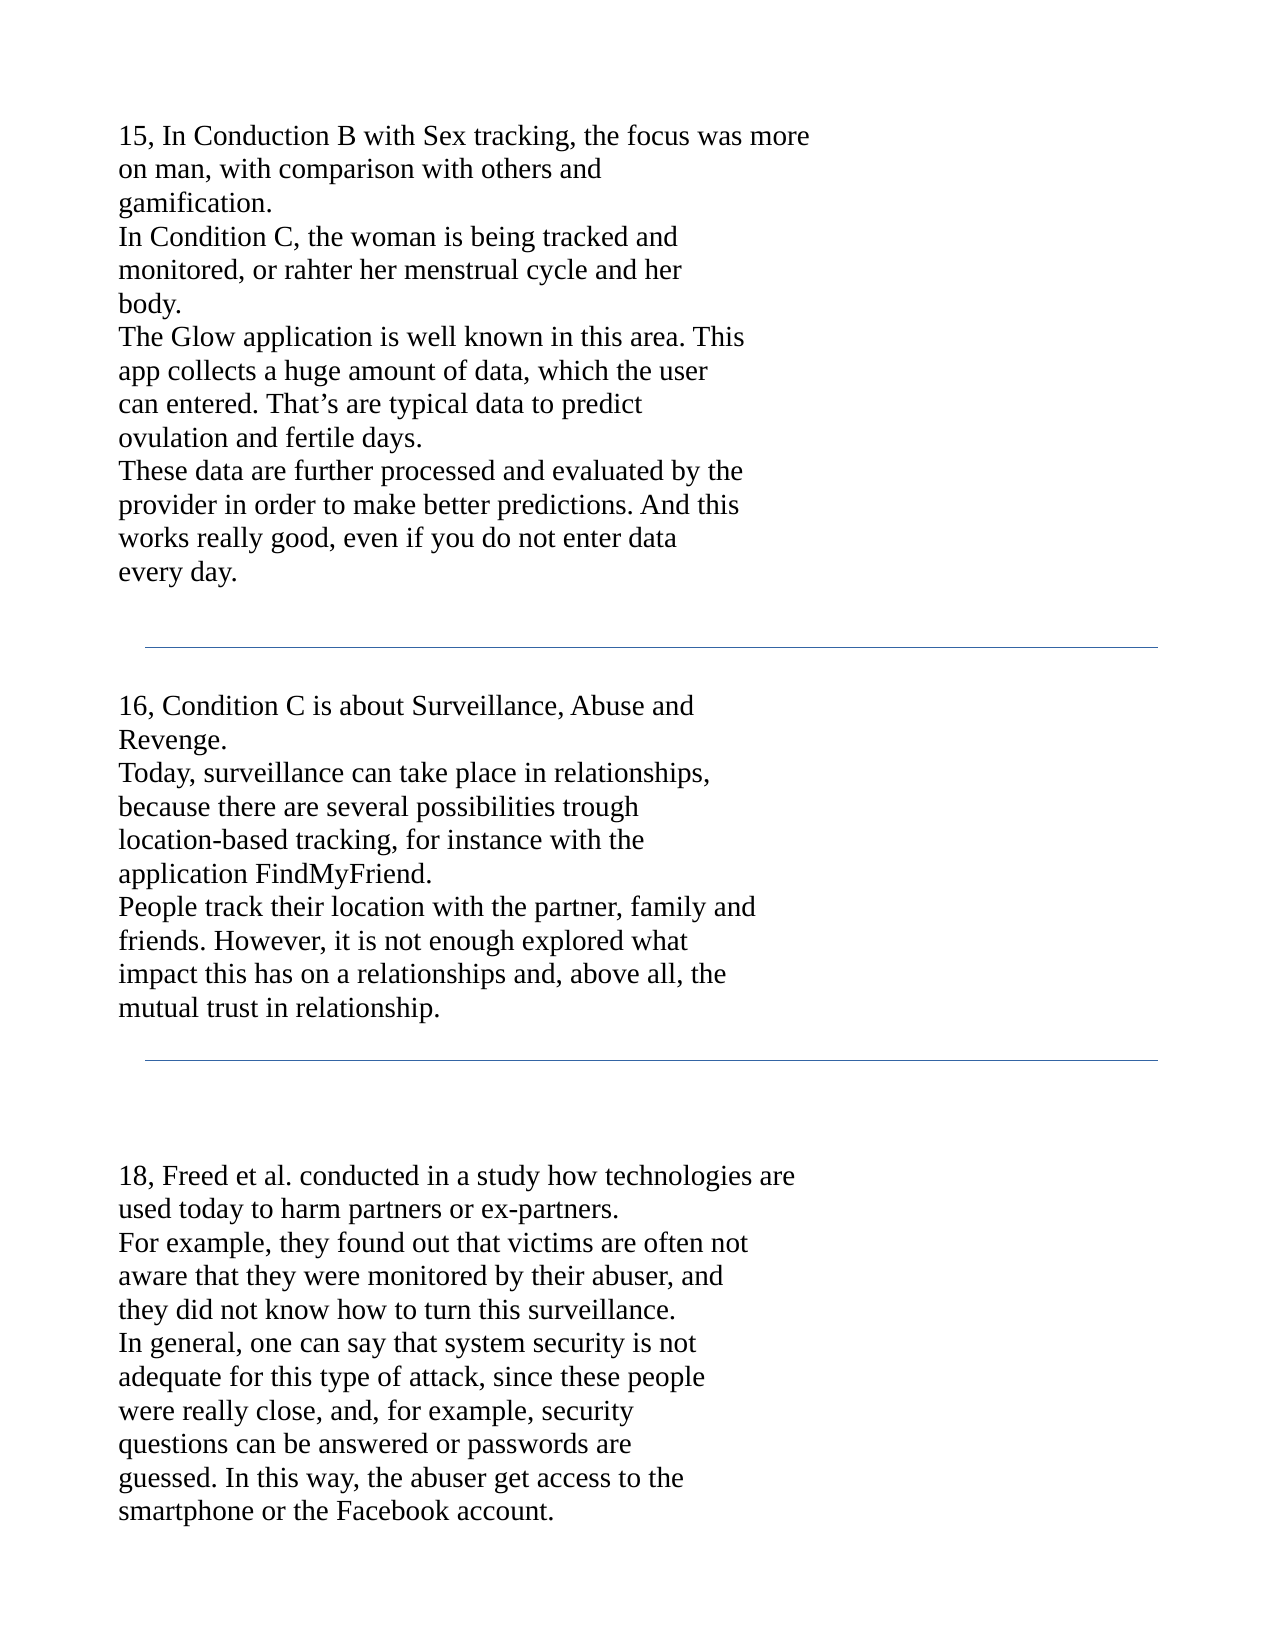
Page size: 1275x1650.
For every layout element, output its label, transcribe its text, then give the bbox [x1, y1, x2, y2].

text 15, In Conduction B with Sex tracking, the focus was more [118, 118, 1157, 152]
text adequate for this type of attack, since these people [118, 1359, 1157, 1393]
text on man, with comparison with others and [118, 152, 1157, 185]
text The Glow application is well known in this area. This [118, 319, 1157, 353]
text These data are further processed and evaluated by the [118, 453, 1157, 487]
text In general, one can say that system security is not [118, 1326, 1157, 1359]
text 16, Condition C is about Surveillance, Abuse and [118, 688, 1157, 722]
text questions can be answered or passwords are [118, 1426, 1157, 1460]
text friends. However, it is not enough explored what [118, 923, 1157, 957]
text impact this has on a relationships and, above all, the [118, 957, 1157, 990]
text every day. [118, 554, 1157, 588]
text because there are several possibilities trough [118, 789, 1157, 822]
text People track their location with the partner, family and [118, 889, 1157, 923]
text In Condition C, the woman is being tracked and [118, 219, 1157, 252]
text were really close, and, for example, security [118, 1393, 1157, 1426]
text provider in order to make better predictions. And this [118, 487, 1157, 521]
text can entered. That’s are typical data to predict [118, 386, 1157, 420]
text guessed. In this way, the abuser get access to the [118, 1460, 1157, 1493]
text gamification. [118, 185, 1157, 219]
text smartphone or the Facebook account. [118, 1493, 1157, 1527]
text application FindMyFriend. [118, 856, 1157, 889]
text 18, Freed et al. conducted in a study how technologies are [118, 1158, 1157, 1191]
text body. [118, 286, 1157, 319]
text Revenge. [118, 722, 1157, 755]
text monitored, or rahter her menstrual cycle and her [118, 252, 1157, 286]
text Today, surveillance can take place in relationships, [118, 755, 1157, 789]
text location-based tracking, for instance with the [118, 822, 1157, 856]
text For example, they found out that victims are often not [118, 1225, 1157, 1258]
text works really good, even if you do not enter data [118, 521, 1157, 554]
text aware that they were monitored by their abuser, and [118, 1258, 1157, 1292]
text mutual trust in relationship. [118, 990, 1157, 1024]
text ovulation and fertile days. [118, 420, 1157, 453]
text app collects a huge amount of data, which the user [118, 353, 1157, 386]
text they did not know how to turn this surveillance. [118, 1292, 1157, 1326]
text used today to harm partners or ex-partners. [118, 1191, 1157, 1225]
